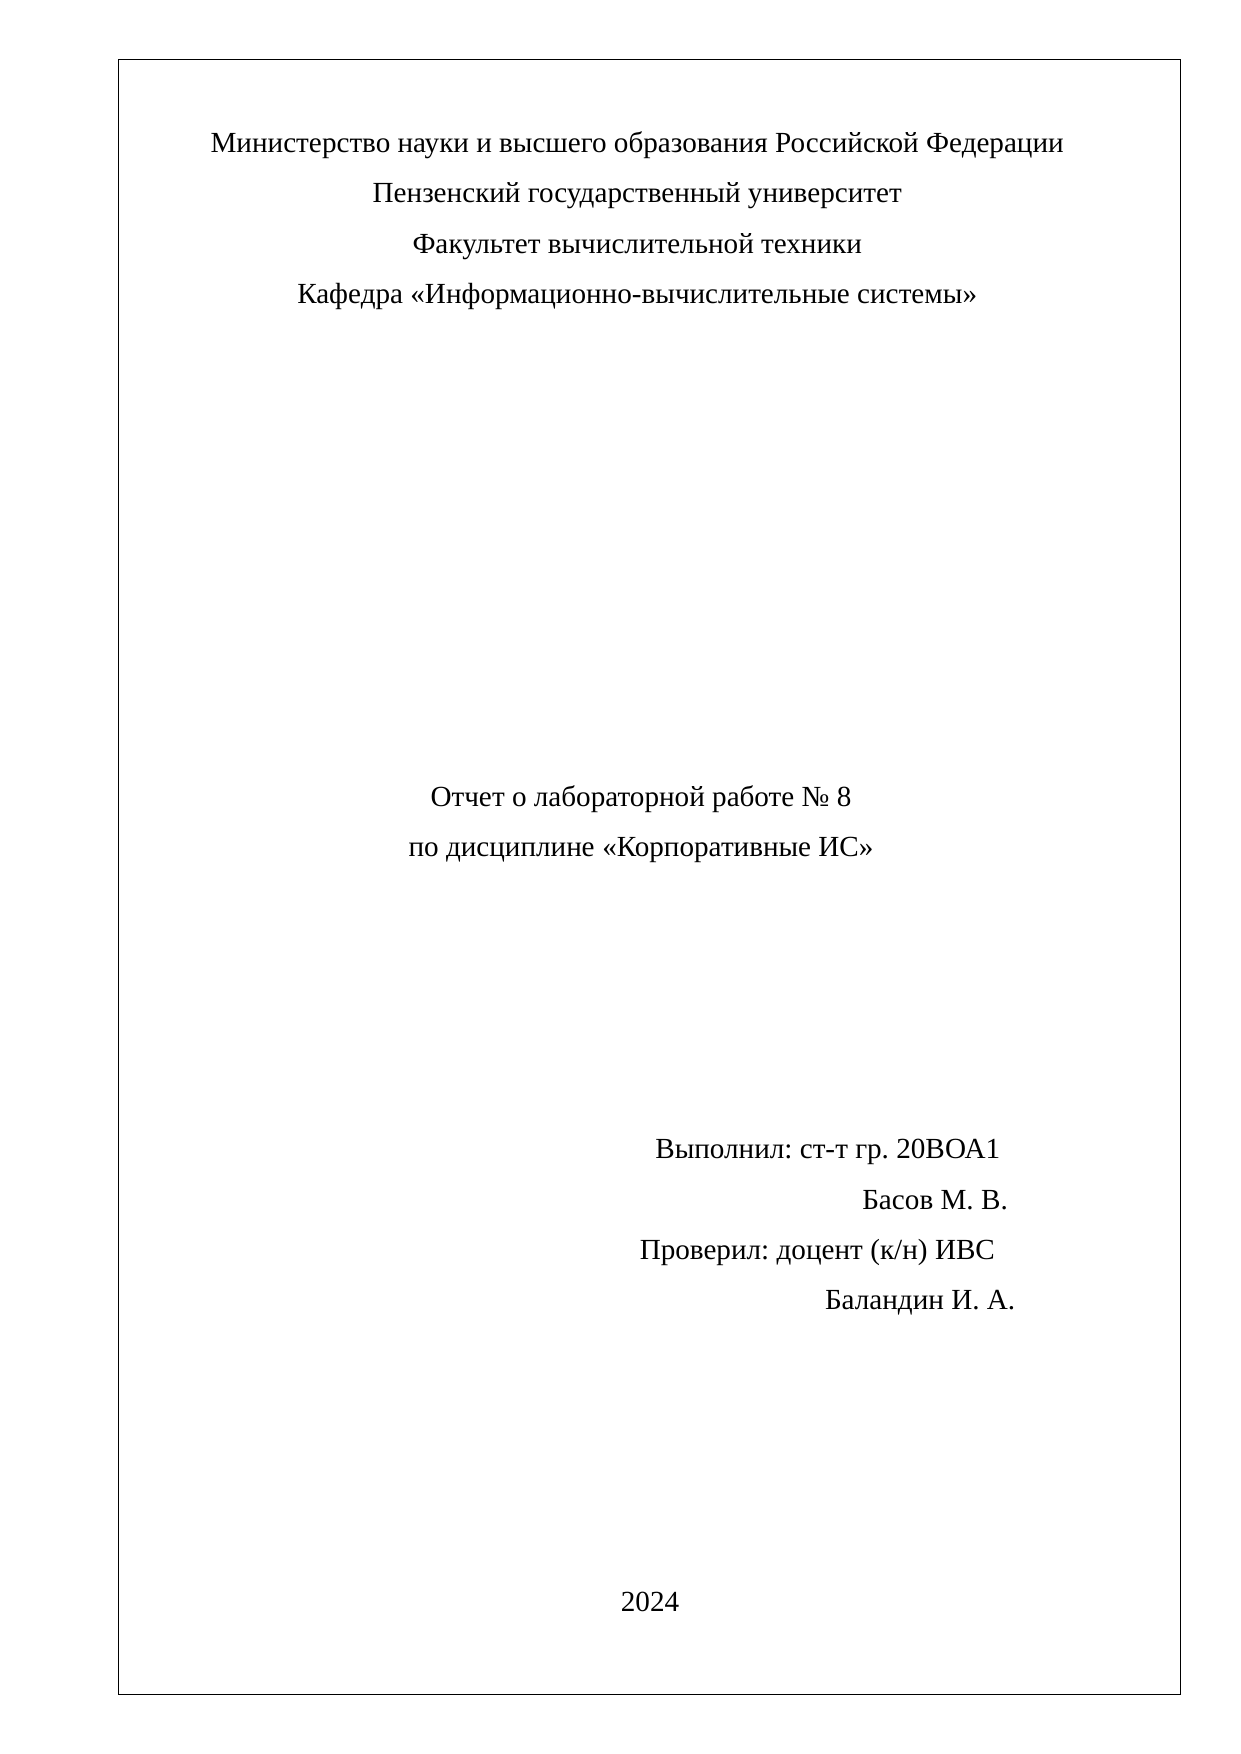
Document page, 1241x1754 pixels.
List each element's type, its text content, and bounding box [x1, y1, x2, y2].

text Проверил: доцент (к/н) ИВС [119, 1232, 1165, 1266]
text Кафедра «Информационно-вычислительные системы» [119, 276, 1165, 310]
text Выполнил: ст-т гр. 20ВОА1 [119, 1131, 1165, 1165]
text 2024 [134, 1584, 1165, 1618]
text Баландин И. А. [119, 1282, 1165, 1316]
text по дисциплине «Корпоративные ИС» [119, 829, 1165, 863]
text Отчет о лабораторной работе № 8 [119, 779, 1165, 813]
text Пензенский государственный университет [119, 176, 1165, 209]
text Факультет вычислительной техники [119, 226, 1165, 259]
text Министерство науки и высшего образования Российской Федерации [119, 125, 1165, 159]
text Басов М. В. [119, 1182, 1165, 1215]
